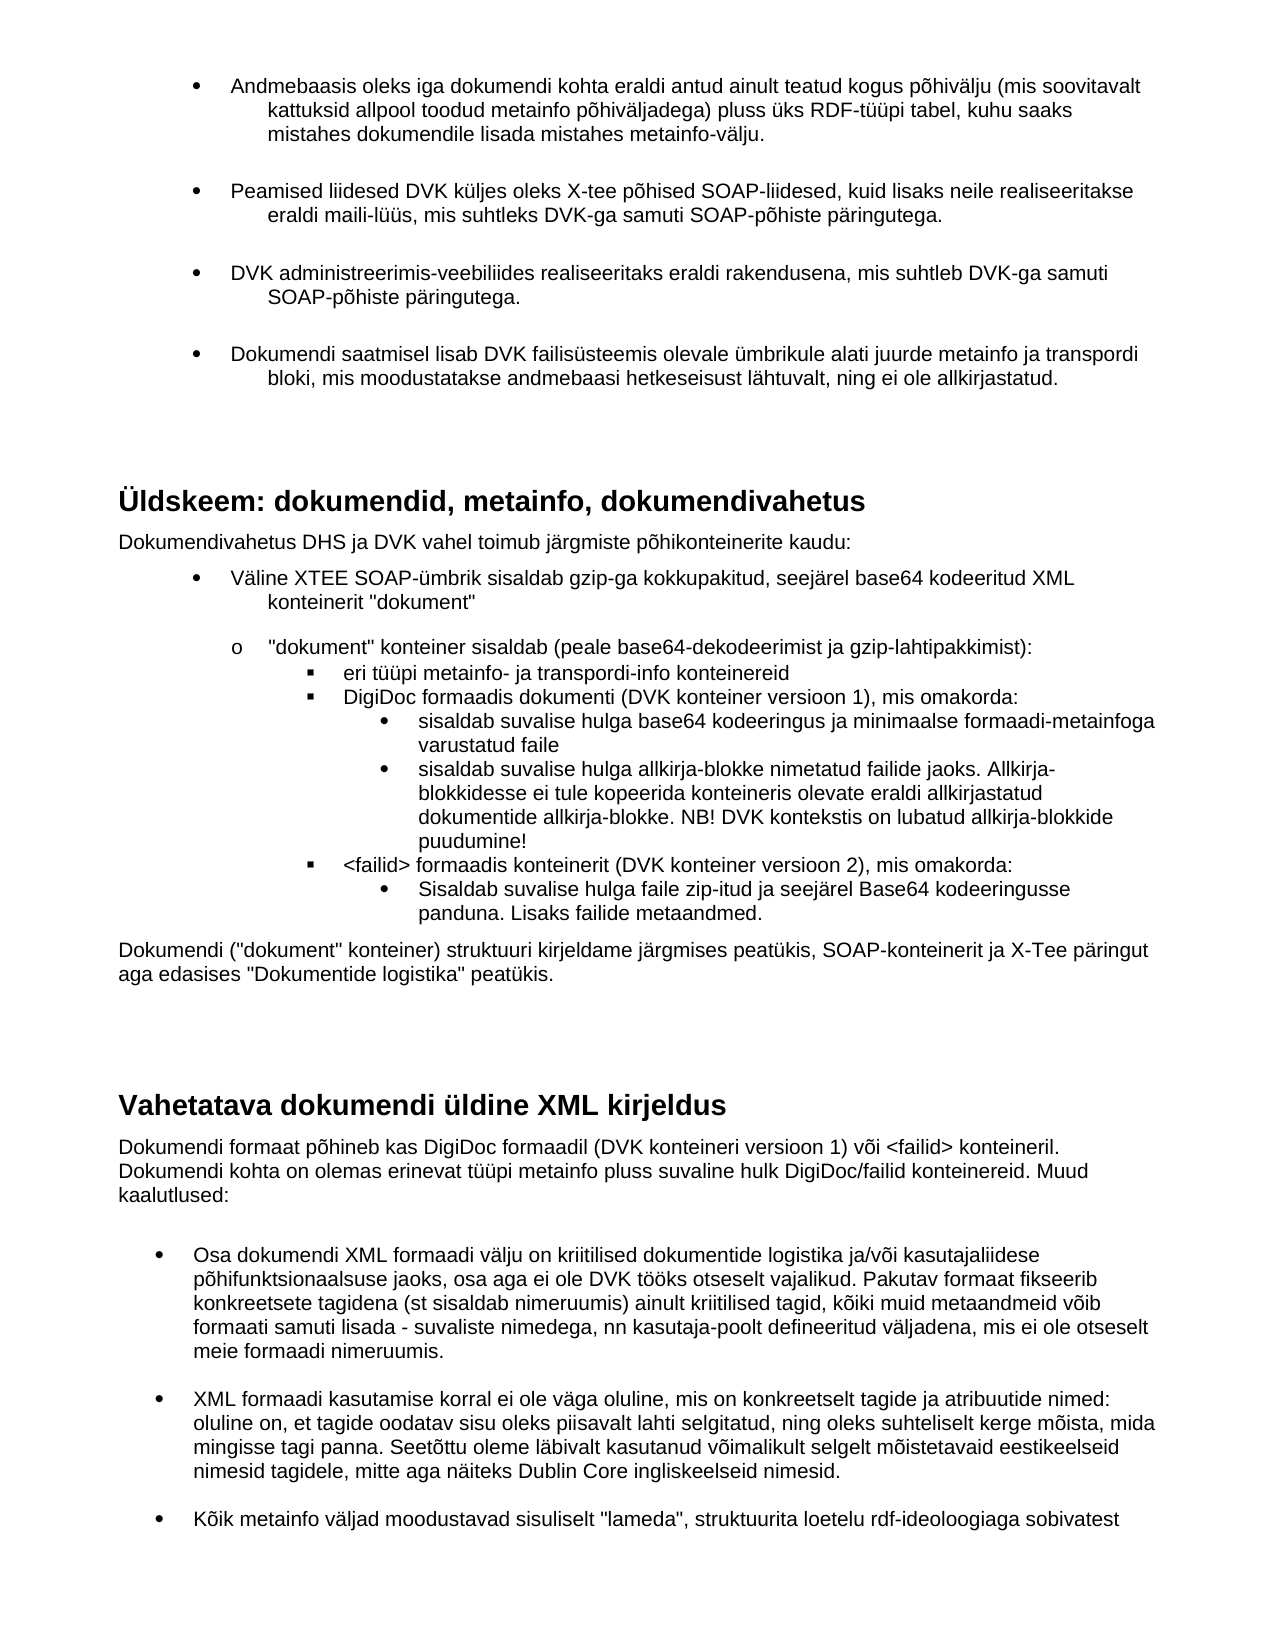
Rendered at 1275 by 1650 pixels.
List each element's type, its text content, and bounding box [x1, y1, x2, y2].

list Osa dokumendi XML formaadi välju on kriitilised dokumentide logistika ja/või kasutajaliidese põhifunktsionaalsuse jaoks, osa aga ei ole DVK tööks otseselt vajalikud. Pakutav formaat fikseerib konkreetsete tagidena (st sisaldab nimeruumis) ainult kriitilised tagid, kõiki muid metaandmeid võib formaati samuti lisada - suvaliste nimedega, nn kasutaja-poolt defineeritud väljadena, mis ei ole otseselt meie formaadi nimeruumis. [156, 1243, 1157, 1363]
list Sisaldab suvalise hulga faile zip-itud ja seejärel Base64 kodeeringusse panduna. Lisaks failide metaandmed. [381, 877, 1157, 925]
list "dokument" konteiner sisaldab (peale base64-dekodeerimist ja gzip-lahtipakkimist): [231, 635, 1157, 661]
list Peamised liidesed DVK küljes oleks X-tee põhised SOAP-liidesed, kuid lisaks neile realiseeritakse eraldi maili-lüüs, mis suhtleks DVK-ga samuti SOAP-põhiste päringutega. [193, 179, 1157, 227]
list Dokumendi saatmisel lisab DVK failisüsteemis olevale ümbrikule alati juurde metainfo ja transpordi bloki, mis moodustatakse andmebaasi hetkeseisust lähtuvalt, ning ei ole allkirjastatud. [193, 342, 1157, 390]
subtitle Üldskeem: dokumendid, metainfo, dokumendivahetus [118, 483, 1157, 517]
text Dokumendivahetus DHS ja DVK vahel toimub järgmiste põhikonteinerite kaudu: [118, 529, 1157, 553]
list sisaldab suvalise hulga allkirja-blokke nimetatud failide jaoks. Allkirja-blokkidesse ei tule kopeerida konteineris olevate eraldi allkirjastatud dokumentide allkirja-blokke. NB! DVK kontekstis on lubatud allkirja-blokkide puudumine! [381, 757, 1157, 853]
list Väline XTEE SOAP-ümbrik sisaldab gzip-ga kokkupakitud, seejärel base64 kodeeritud XML konteinerit "dokument" [193, 566, 1157, 614]
text Dokumendi formaat põhineb kas DigiDoc formaadil (DVK konteineri versioon 1) või <failid> konteineril. Dokumendi kohta on olemas erinevat tüüpi metainfo pluss suvaline hulk DigiDoc/failid konteinereid. Muud kaalutlused: [118, 1134, 1157, 1206]
list DVK administreerimis-veebiliides realiseeritaks eraldi rakendusena, mis suhtleb DVK-ga samuti SOAP-põhiste päringutega. [193, 260, 1157, 308]
subtitle Vahetatava dokumendi üldine XML kirjeldus [118, 1088, 1157, 1122]
list eri tüüpi metainfo- ja transpordi-info konteinereid [306, 661, 1157, 685]
list <failid> formaadis konteinerit (DVK konteiner versioon 2), mis omakorda: [306, 853, 1157, 877]
text Dokumendi ("dokument" konteiner) struktuuri kirjeldame järgmises peatükis, SOAP-konteinerit ja X-Tee päringut aga edasises "Dokumentide logistika" peatükis. [118, 937, 1157, 985]
list Kõik metainfo väljad moodustavad sisuliselt "lameda", struktuurita loetelu rdf-ideoloogiaga sobivatest [156, 1507, 1157, 1531]
list sisaldab suvalise hulga base64 kodeeringus ja minimaalse formaadi-metainfoga varustatud faile [381, 709, 1157, 757]
list Andmebaasis oleks iga dokumendi kohta eraldi antud ainult teatud kogus põhivälju (mis soovitavalt kattuksid allpool toodud metainfo põhiväljadega) pluss üks RDF-tüüpi tabel, kuhu saaks mistahes dokumendile lisada mistahes metainfo-välju. [193, 74, 1157, 146]
list DigiDoc formaadis dokumenti (DVK konteiner versioon 1), mis omakorda: [306, 685, 1157, 709]
list XML formaadi kasutamise korral ei ole väga oluline, mis on konkreetselt tagide ja atribuutide nimed: oluline on, et tagide oodatav sisu oleks piisavalt lahti selgitatud, ning oleks suhteliselt kerge mõista, mida mingisse tagi panna. Seetõttu oleme läbivalt kasutanud võimalikult selgelt mõistetavaid eestikeelseid nimesid tagidele, mitte aga näiteks Dublin Core ingliskeelseid nimesid. [156, 1387, 1157, 1483]
